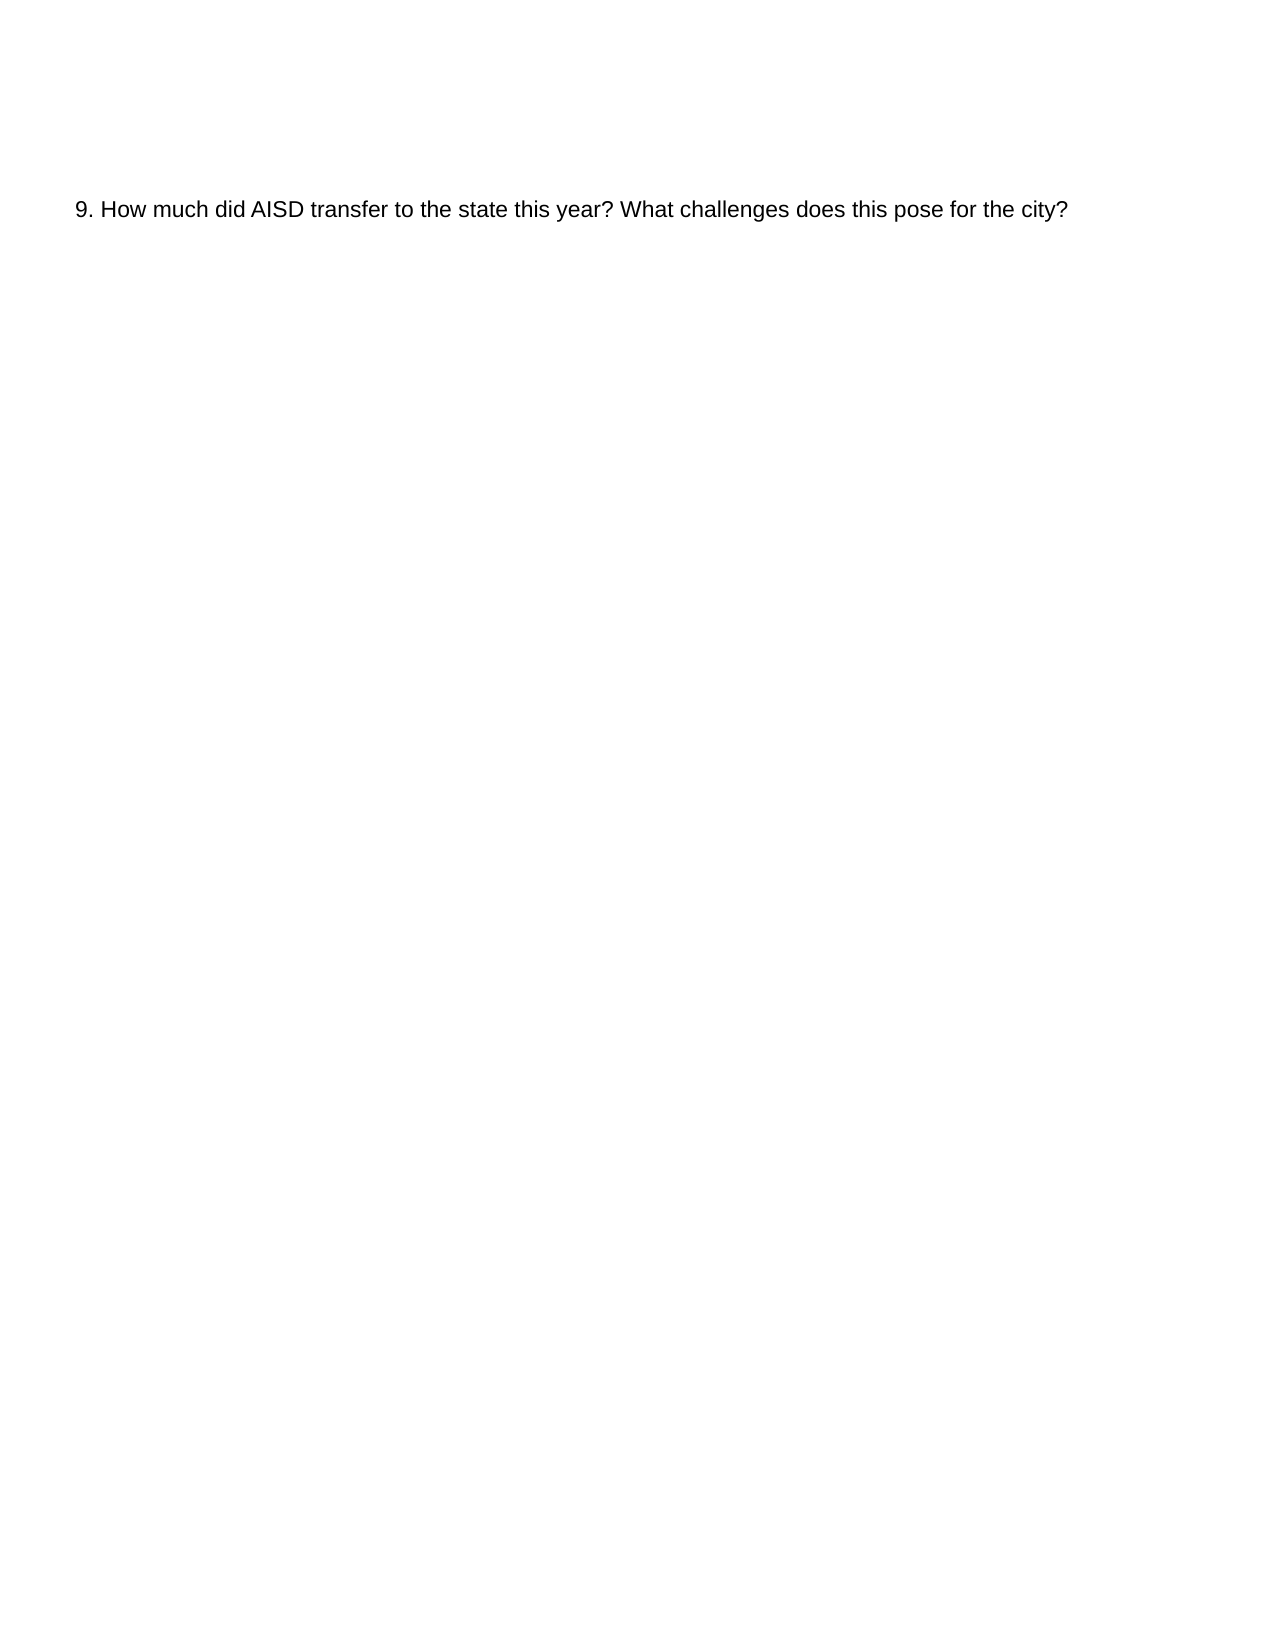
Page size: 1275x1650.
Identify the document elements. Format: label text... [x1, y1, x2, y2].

text 9. How much did AISD transfer to the state this year? What challenges does this pose for the city? [75, 196, 1200, 222]
